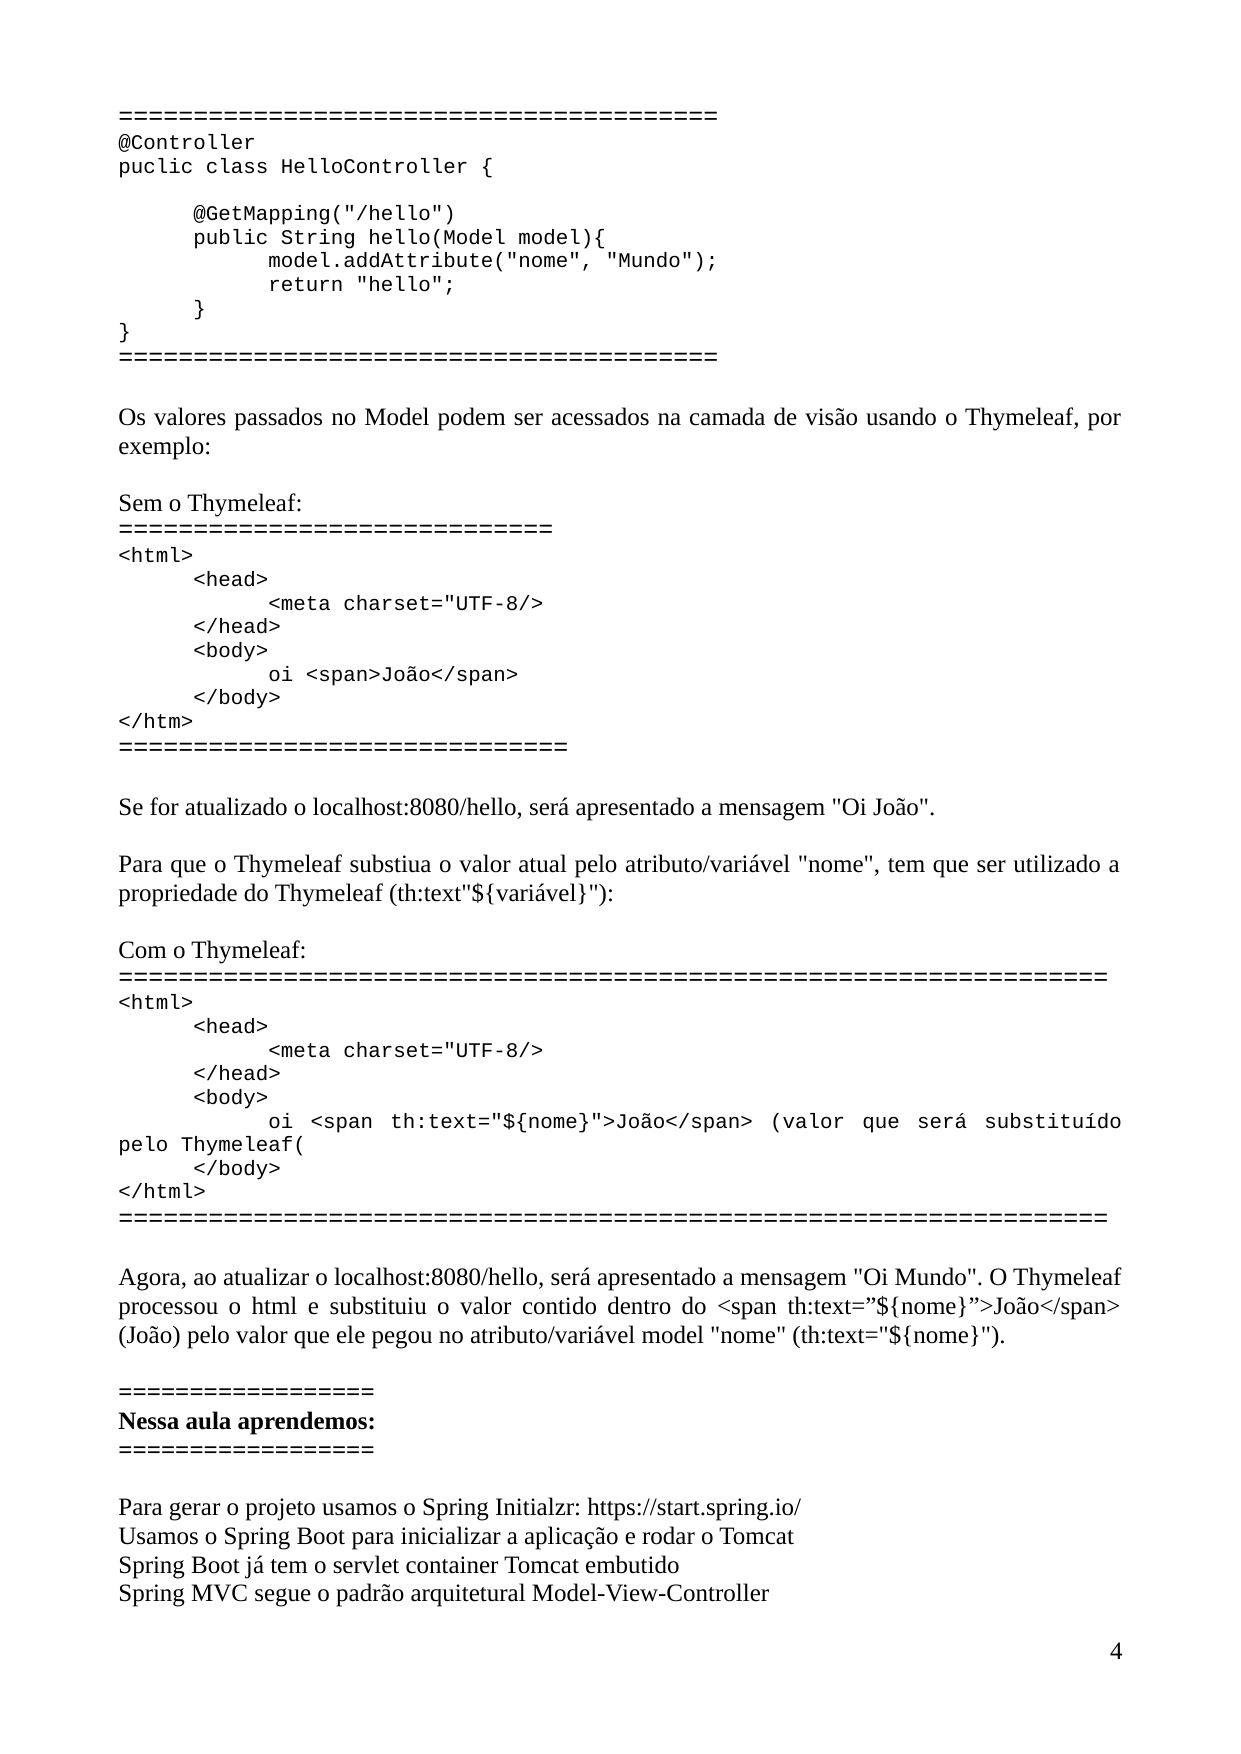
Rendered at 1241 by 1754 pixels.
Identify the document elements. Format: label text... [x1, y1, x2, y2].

text </head> [118, 1063, 1122, 1087]
text ======================================== [118, 345, 1122, 373]
text Nessa aula aprendemos: [118, 1406, 1122, 1435]
text <body> [118, 640, 1122, 663]
text <meta charset="UTF-8/> [118, 1040, 1122, 1063]
text ============================== [118, 734, 1122, 763]
text } [118, 321, 1122, 345]
text } [118, 298, 1122, 321]
text Spring MVC segue o padrão arquitetural Model-View-Controller [118, 1578, 1122, 1607]
text Se for atualizado o localhost:8080/hello, será apresentado a mensagem "Oi João". [118, 792, 1122, 820]
text Os valores passados no Model podem ser acessados na camada de visão usando o Thymeleaf, por exemplo: [118, 402, 1122, 459]
text ================================================================== [118, 1205, 1122, 1233]
text Sem o Thymeleaf: [118, 488, 1122, 517]
text </html> [118, 1182, 1122, 1205]
text </body> [118, 1158, 1122, 1182]
text @Controller [118, 132, 1122, 156]
text puclic class HelloController { [118, 156, 1122, 179]
text Usamos o Spring Boot para inicializar a aplicação e rodar o Tomcat [118, 1521, 1122, 1550]
text ======================================== [118, 104, 1122, 132]
text </body> [118, 687, 1122, 711]
text @GetMapping("/hello") [118, 203, 1122, 227]
text <html> [118, 992, 1122, 1016]
text Para gerar o projeto usamos o Spring Initialzr: https://start.spring.io/ [118, 1492, 1122, 1521]
text ================== [118, 1435, 1122, 1463]
text <head> [118, 1016, 1122, 1040]
text ================================================================== [118, 964, 1122, 992]
text Com o Thymeleaf: [118, 935, 1122, 964]
text ============================= [118, 517, 1122, 545]
text ================== [118, 1377, 1122, 1406]
text </head> [118, 616, 1122, 640]
text Para que o Thymeleaf substiua o valor atual pelo atributo/variável "nome", tem que ser utilizado a propriedade do Thymeleaf (th:text"${variável}"): [118, 849, 1122, 907]
text model.addAttribute("nome", "Mundo"); [118, 250, 1122, 274]
text Agora, ao atualizar o localhost:8080/hello, será apresentado a mensagem "Oi Mundo". O Thymeleaf processou o html e substituiu o valor contido dentro do <span th:text=”${nome}”>João</span> (João) pelo valor que ele pegou no atributo/variável model "nome" (th:text="${nome}"). [118, 1262, 1122, 1348]
text oi <span th:text="${nome}">João</span> (valor que será substituído pelo Thymeleaf( [118, 1111, 1122, 1158]
text <head> [118, 569, 1122, 593]
text oi <span>João</span> [118, 663, 1122, 687]
text public String hello(Model model){ [118, 227, 1122, 250]
text return "hello"; [118, 274, 1122, 298]
text <body> [118, 1087, 1122, 1111]
text <meta charset="UTF-8/> [118, 593, 1122, 616]
text </htm> [118, 711, 1122, 734]
text Spring Boot já tem o servlet container Tomcat embutido [118, 1550, 1122, 1578]
text <html> [118, 545, 1122, 569]
